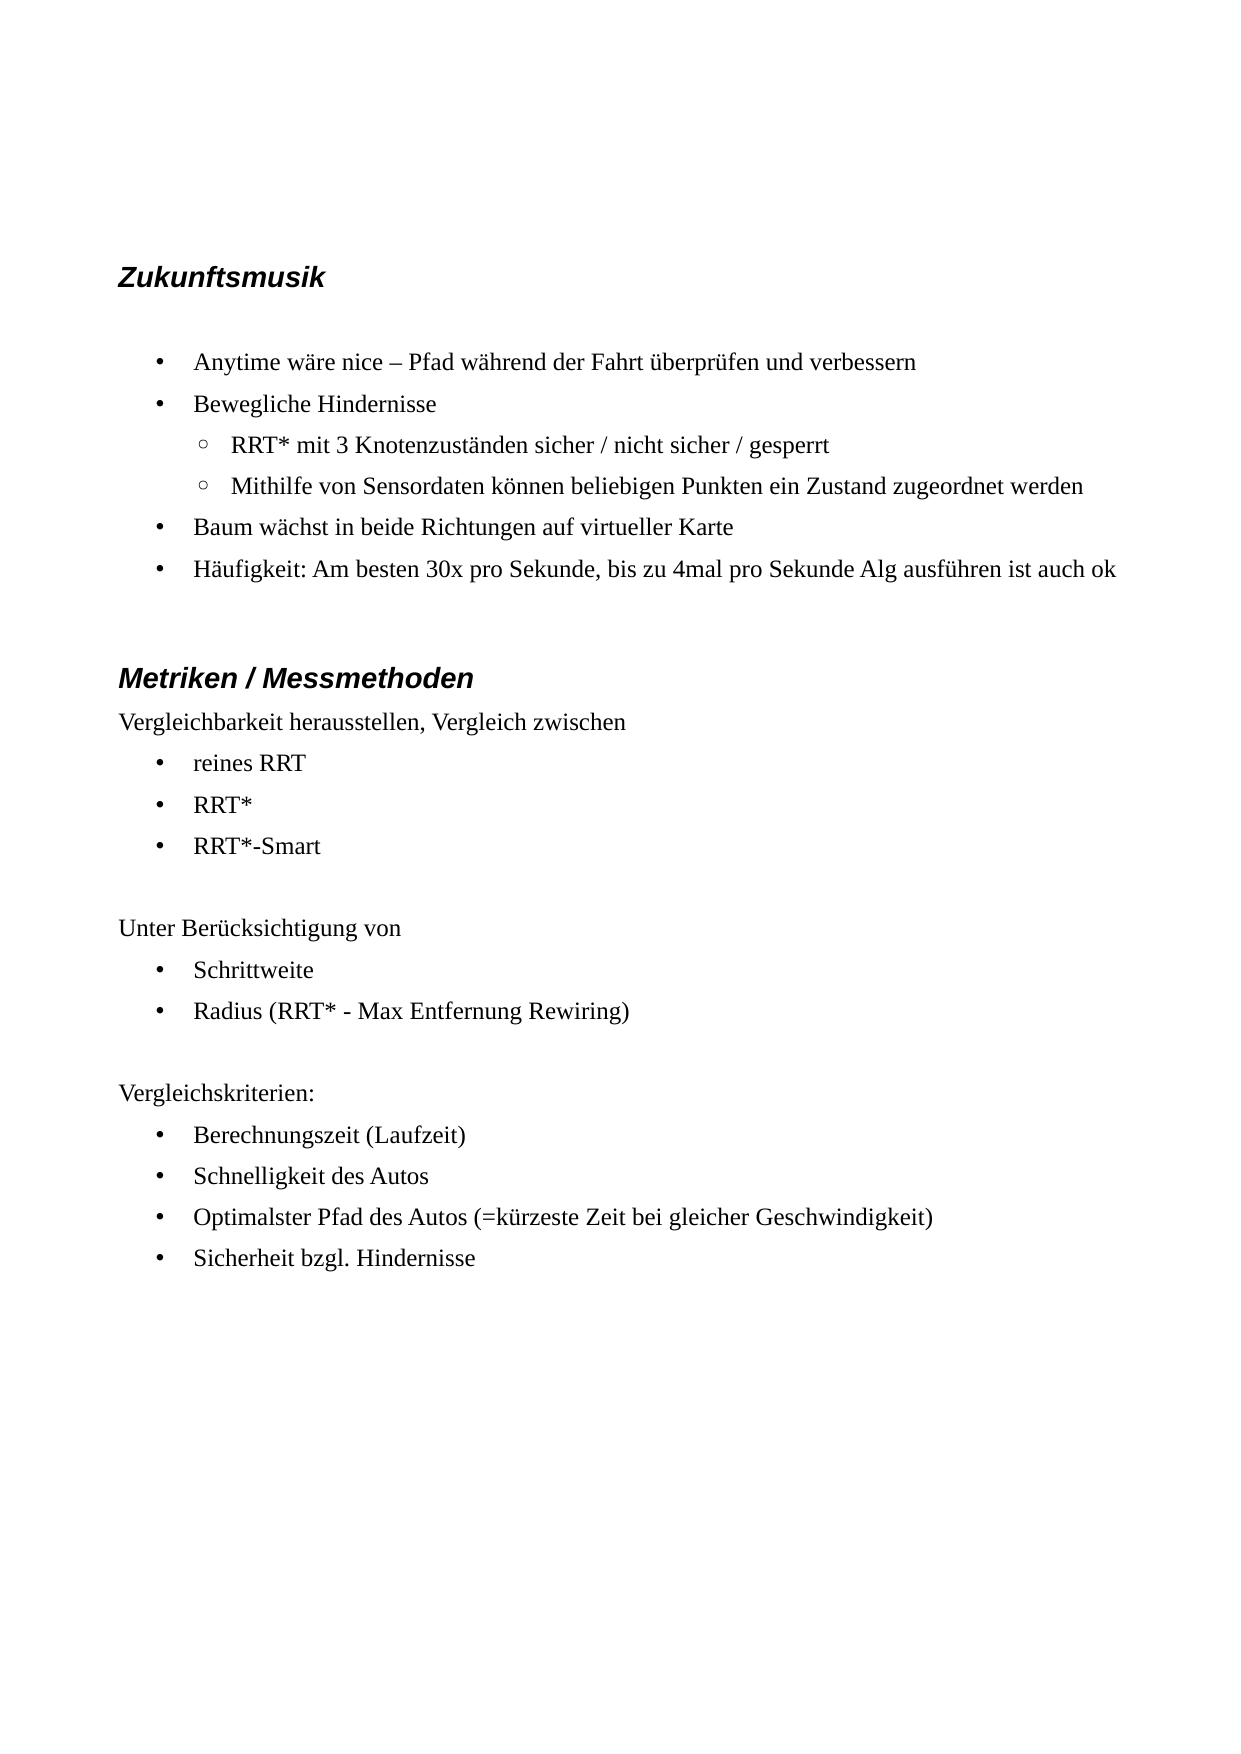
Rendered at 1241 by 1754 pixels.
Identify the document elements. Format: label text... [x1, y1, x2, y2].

subtitle Zukunftsmusik [118, 260, 1122, 294]
list Baum wächst in beide Richtungen auf virtueller Karte [156, 512, 1122, 541]
text Vergleichbarkeit herausstellen, Vergleich zwischen [118, 707, 1122, 736]
list Schrittweite [156, 955, 1122, 983]
list Mithilfe von Sensordaten können beliebigen Punkten ein Zustand zugeordnet werden [193, 471, 1122, 500]
text Vergleichskriterien: [118, 1078, 1122, 1107]
list Anytime wäre nice – Pfad während der Fahrt überprüfen und verbessern [156, 347, 1122, 376]
list RRT* mit 3 Knotenzuständen sicher / nicht sicher / gesperrt [193, 430, 1122, 459]
list Sicherheit bzgl. Hindernisse [156, 1243, 1122, 1272]
list RRT* [156, 790, 1122, 818]
list Berechnungszeit (Laufzeit) [156, 1120, 1122, 1148]
list reines RRT [156, 748, 1122, 777]
list RRT*-Smart [156, 831, 1122, 860]
list Schnelligkeit des Autos [156, 1161, 1122, 1190]
list Bewegliche Hindernisse [156, 389, 1122, 417]
list Radius (RRT* - Max Entfernung Rewiring) [156, 996, 1122, 1025]
text Unter Berücksichtigung von [118, 913, 1122, 942]
list Häufigkeit: Am besten 30x pro Sekunde, bis zu 4mal pro Sekunde Alg ausführen ist auch ok [156, 554, 1122, 582]
subtitle Metriken / Messmethoden [118, 661, 1122, 695]
list Optimalster Pfad des Autos (=kürzeste Zeit bei gleicher Geschwindigkeit) [156, 1202, 1122, 1231]
